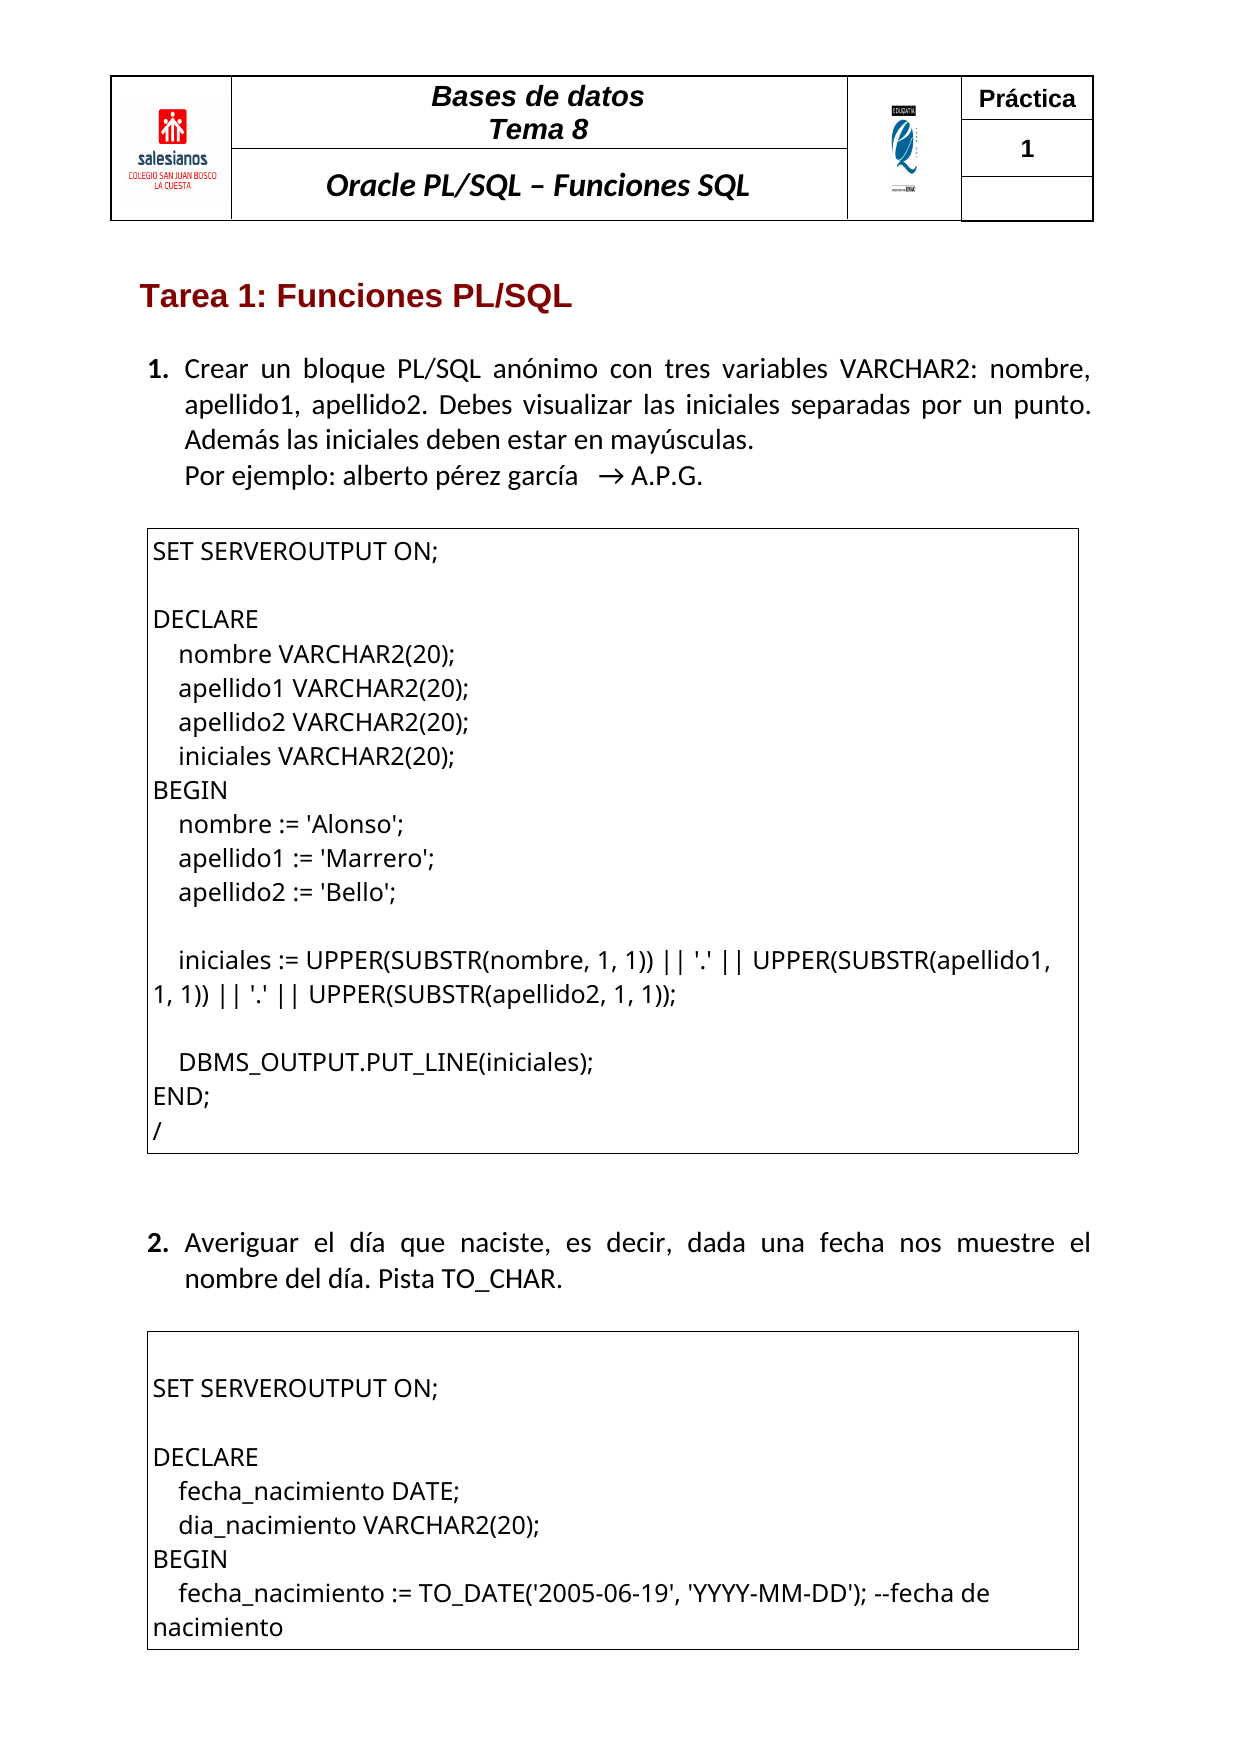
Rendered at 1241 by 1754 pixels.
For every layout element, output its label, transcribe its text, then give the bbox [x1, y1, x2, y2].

picture [119, 96, 229, 203]
table_header SET SERVEROUTPUT ON; DECLARE nombre VARCHAR2(20); apellido1 VARCHAR2(20); apellido2 VARCHAR2(20); iniciales VARCHAR2(20); BEGIN nombre := 'Alonso'; apellido1 := 'Marrero'; apellido2 := 'Bello'; iniciales := UPPER(SUBSTR(nombre, 1, 1)) || '.' || UPPER(SUBSTR(apellido1, 1, 1)) || '.' || UPPER(SUBSTR(apellido2, 1, 1)); DBMS_OUTPUT.PUT_LINE(iniciales); END; / [148, 529, 1078, 1153]
list Crear un bloque PL/SQL anónimo con tres variables VARCHAR2: nombre, apellido1, apellido2. Debes visualizar las iniciales separadas por un punto. Además las iniciales deben estar en mayúsculas. [147, 350, 1093, 457]
table_header SET SERVEROUTPUT ON; DECLARE fecha_nacimiento DATE; dia_nacimiento VARCHAR2(20); BEGIN fecha_nacimiento := TO_DATE('2005-06-19', 'YYYY-MM-DD'); --fecha de nacimiento [148, 1332, 1078, 1649]
list Por ejemplo: alberto pérez garcía → A.P.G. [147, 457, 1093, 493]
list Averiguar el día que naciste, es decir, dada una fecha nos muestre el nombre del día. Pista TO_CHAR. [147, 1224, 1093, 1296]
text Tarea 1: Funciones PL/SQL [139, 276, 1093, 314]
picture [891, 105, 918, 192]
